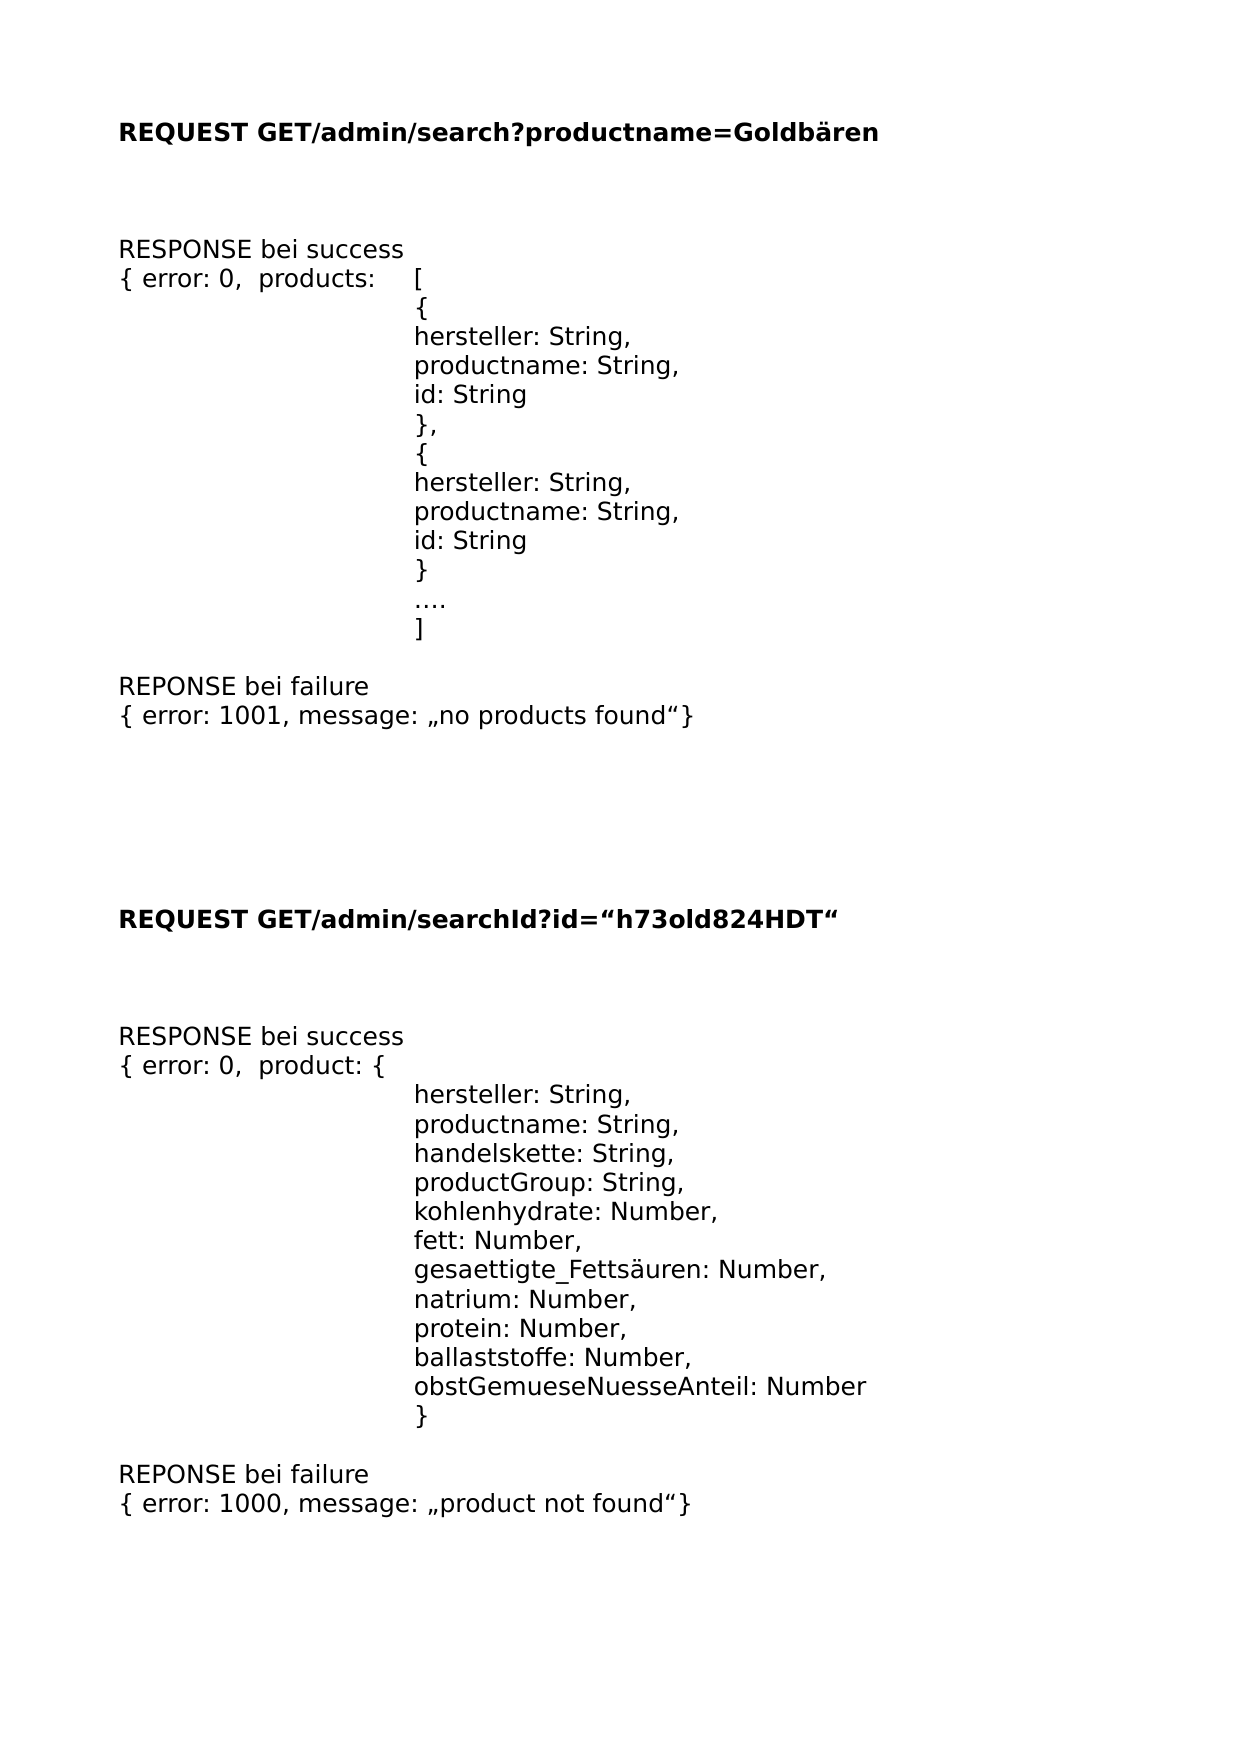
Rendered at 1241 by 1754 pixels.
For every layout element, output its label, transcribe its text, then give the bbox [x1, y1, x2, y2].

text } [118, 556, 1122, 585]
text REPONSE bei failure [118, 672, 1122, 701]
text hersteller: String, [118, 322, 1122, 351]
text } [118, 1401, 1122, 1431]
text handelskette: String, [118, 1139, 1122, 1168]
text hersteller: String, [118, 468, 1122, 497]
text ] [118, 614, 1122, 643]
text obstGemueseNuesseAnteil: Number [118, 1372, 1122, 1401]
text REPONSE bei failure [118, 1460, 1122, 1489]
text { [118, 439, 1122, 468]
text productname: String, [118, 1110, 1122, 1139]
text protein: Number, [118, 1314, 1122, 1343]
text productname: String, [118, 497, 1122, 526]
text id: String [118, 381, 1122, 410]
text { error: 1000, message: „product not found“} [118, 1489, 1122, 1518]
text natrium: Number, [118, 1285, 1122, 1314]
text productGroup: String, [118, 1168, 1122, 1197]
text RESPONSE bei success [118, 235, 1122, 264]
text productname: String, [118, 351, 1122, 381]
text RESPONSE bei success [118, 1022, 1122, 1051]
text …. [118, 585, 1122, 614]
text ballaststoffe: Number, [118, 1343, 1122, 1372]
text fett: Number, [118, 1226, 1122, 1256]
text { error: 1001, message: „no products found“} [118, 701, 1122, 731]
text REQUEST GET/admin/searchId?id=“h73old824HDT“ [118, 906, 1122, 935]
text { error: 0, products: [ [118, 264, 1122, 293]
text { error: 0, product: { [118, 1051, 1122, 1081]
text kohlenhydrate: Number, [118, 1197, 1122, 1226]
text REQUEST GET/admin/search?productname=Goldbären [118, 118, 1122, 147]
text { [118, 293, 1122, 322]
text id: String [118, 526, 1122, 556]
text gesaettigte_Fettsäuren: Number, [118, 1256, 1122, 1285]
text }, [118, 410, 1122, 439]
text hersteller: String, [118, 1081, 1122, 1110]
